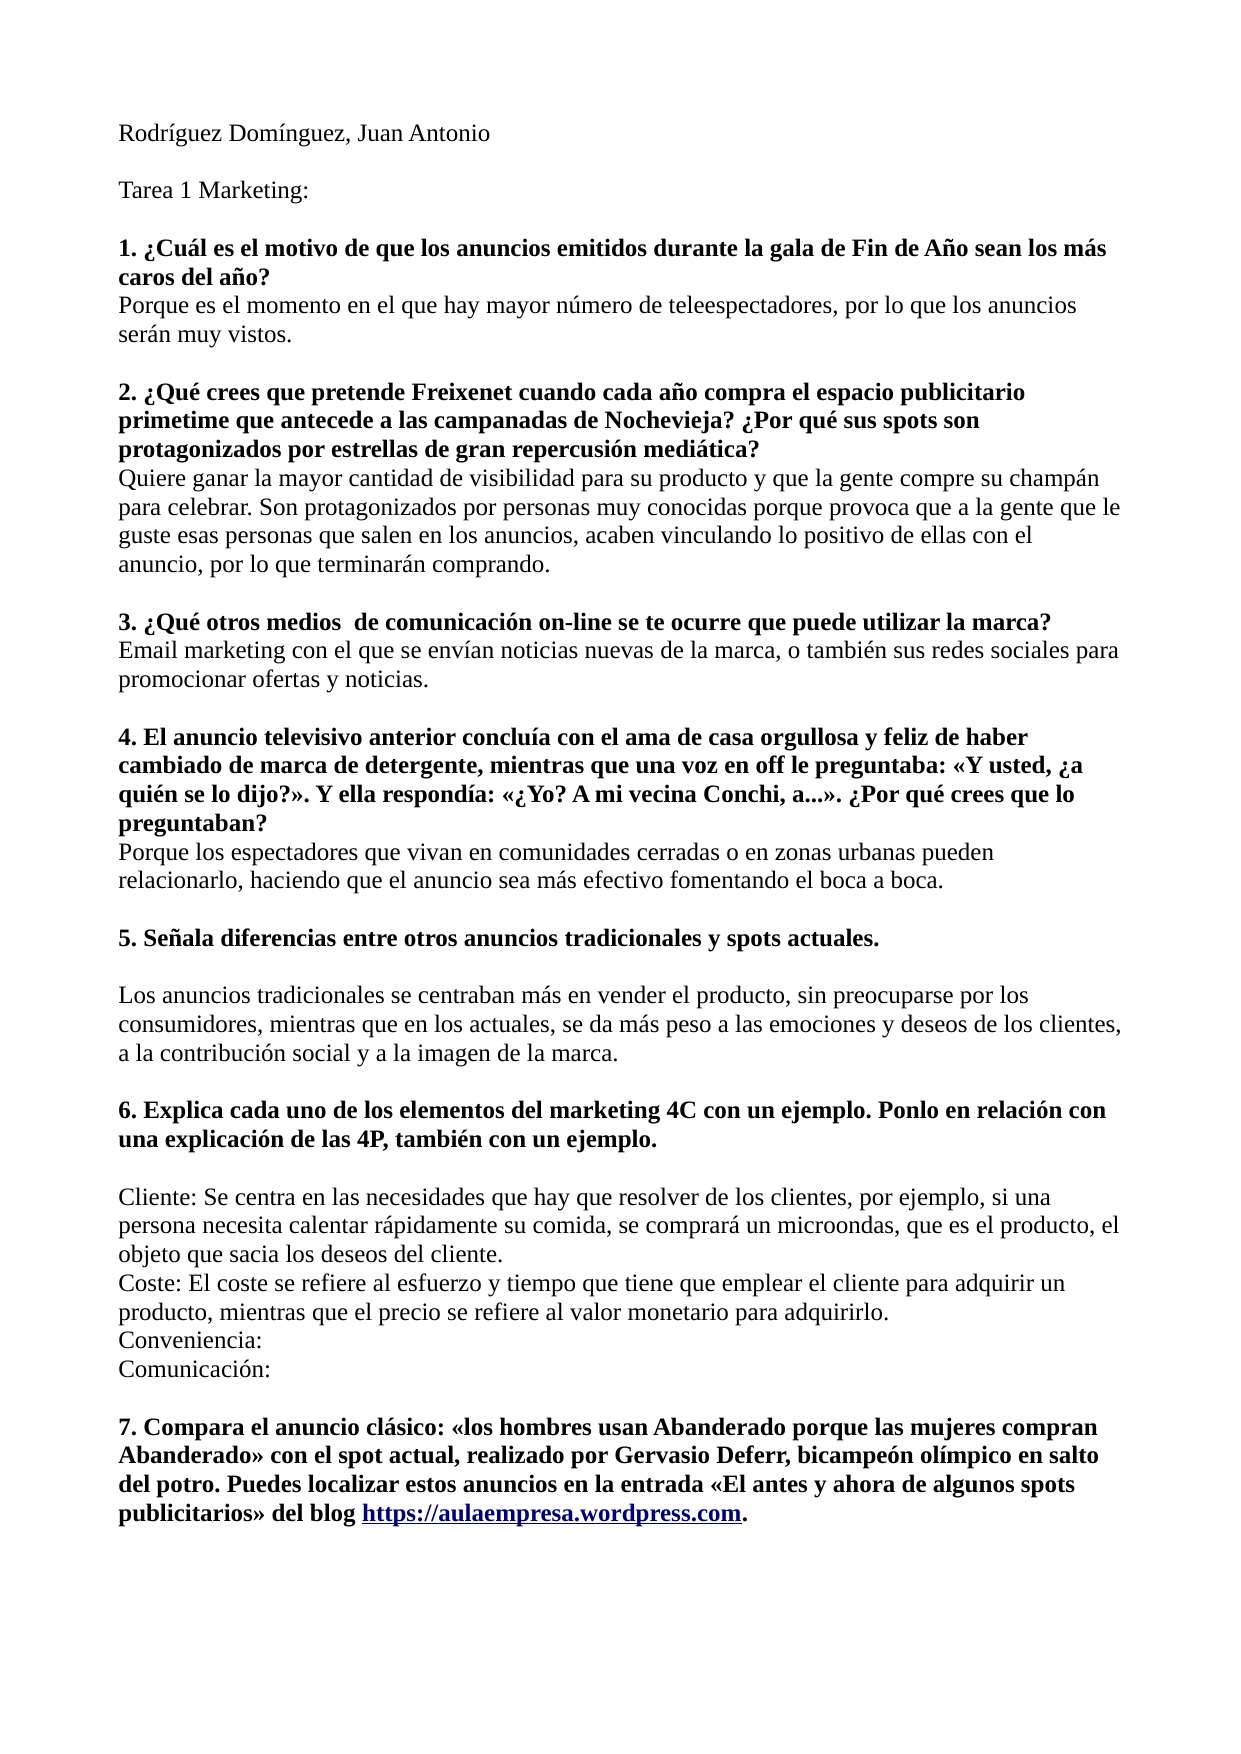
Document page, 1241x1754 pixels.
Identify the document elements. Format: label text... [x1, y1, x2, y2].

text 7. Compara el anuncio clásico: «los hombres usan Abanderado porque las mujeres compran Abanderado» con el spot actual, realizado por Gervasio Deferr, bicampeón olímpico en salto del potro. Puedes localizar estos anuncios en la entrada «El antes y ahora de algunos spots publicitarios» del blog https://aulaempresa.wordpress.com. [118, 1412, 1122, 1527]
text Email marketing con el que se envían noticias nuevas de la marca, o también sus redes sociales para promocionar ofertas y noticias. [118, 636, 1122, 693]
text Porque es el momento en el que hay mayor número de teleespectadores, por lo que los anuncios serán muy vistos. [118, 291, 1122, 348]
text 4. El anuncio televisivo anterior concluía con el ama de casa orgullosa y feliz de haber cambiado de marca de detergente, mientras que una voz en off le preguntaba: «Y usted, ¿a quién se lo dijo?». Y ella respondía: «¿Yo? A mi vecina Conchi, a...». ¿Por qué crees que lo preguntaban? [118, 722, 1122, 837]
text 2. ¿Qué crees que pretende Freixenet cuando cada año compra el espacio publicitario primetime que antecede a las campanadas de Nochevieja? ¿Por qué sus spots son protagonizados por estrellas de gran repercusión mediática? [118, 377, 1122, 463]
text Tarea 1 Marketing: [118, 176, 1122, 204]
text 6. Explica cada uno de los elementos del marketing 4C con un ejemplo. Ponlo en relación con una explicación de las 4P, también con un ejemplo. [118, 1096, 1122, 1153]
text Porque los espectadores que vivan en comunidades cerradas o en zonas urbanas pueden relacionarlo, haciendo que el anuncio sea más efectivo fomentando el boca a boca. [118, 837, 1122, 894]
text Quiere ganar la mayor cantidad de visibilidad para su producto y que la gente compre su champán para celebrar. Son protagonizados por personas muy conocidas porque provoca que a la gente que le guste esas personas que salen en los anuncios, acaben vinculando lo positivo de ellas con el anuncio, por lo que terminarán comprando. [118, 463, 1122, 578]
text 5. Señala diferencias entre otros anuncios tradicionales y spots actuales. [118, 923, 1122, 952]
text 1. ¿Cuál es el motivo de que los anuncios emitidos durante la gala de Fin de Año sean los más caros del año? [118, 233, 1122, 291]
text Los anuncios tradicionales se centraban más en vender el producto, sin preocuparse por los consumidores, mientras que en los actuales, se da más peso a las emociones y deseos de los clientes, a la contribución social y a la imagen de la marca. [118, 981, 1122, 1067]
text Rodríguez Domínguez, Juan Antonio [118, 118, 1122, 147]
text Cliente: Se centra en las necesidades que hay que resolver de los clientes, por ejemplo, si una persona necesita calentar rápidamente su comida, se comprará un microondas, que es el producto, el objeto que sacia los deseos del cliente. [118, 1182, 1122, 1268]
text Coste: El coste se refiere al esfuerzo y tiempo que tiene que emplear el cliente para adquirir un producto, mientras que el precio se refiere al valor monetario para adquirirlo. [118, 1268, 1122, 1326]
text 3. ¿Qué otros medios de comunicación on-line se te ocurre que puede utilizar la marca? [118, 607, 1122, 636]
text Comunicación: [118, 1354, 1122, 1383]
text Conveniencia: [118, 1326, 1122, 1354]
